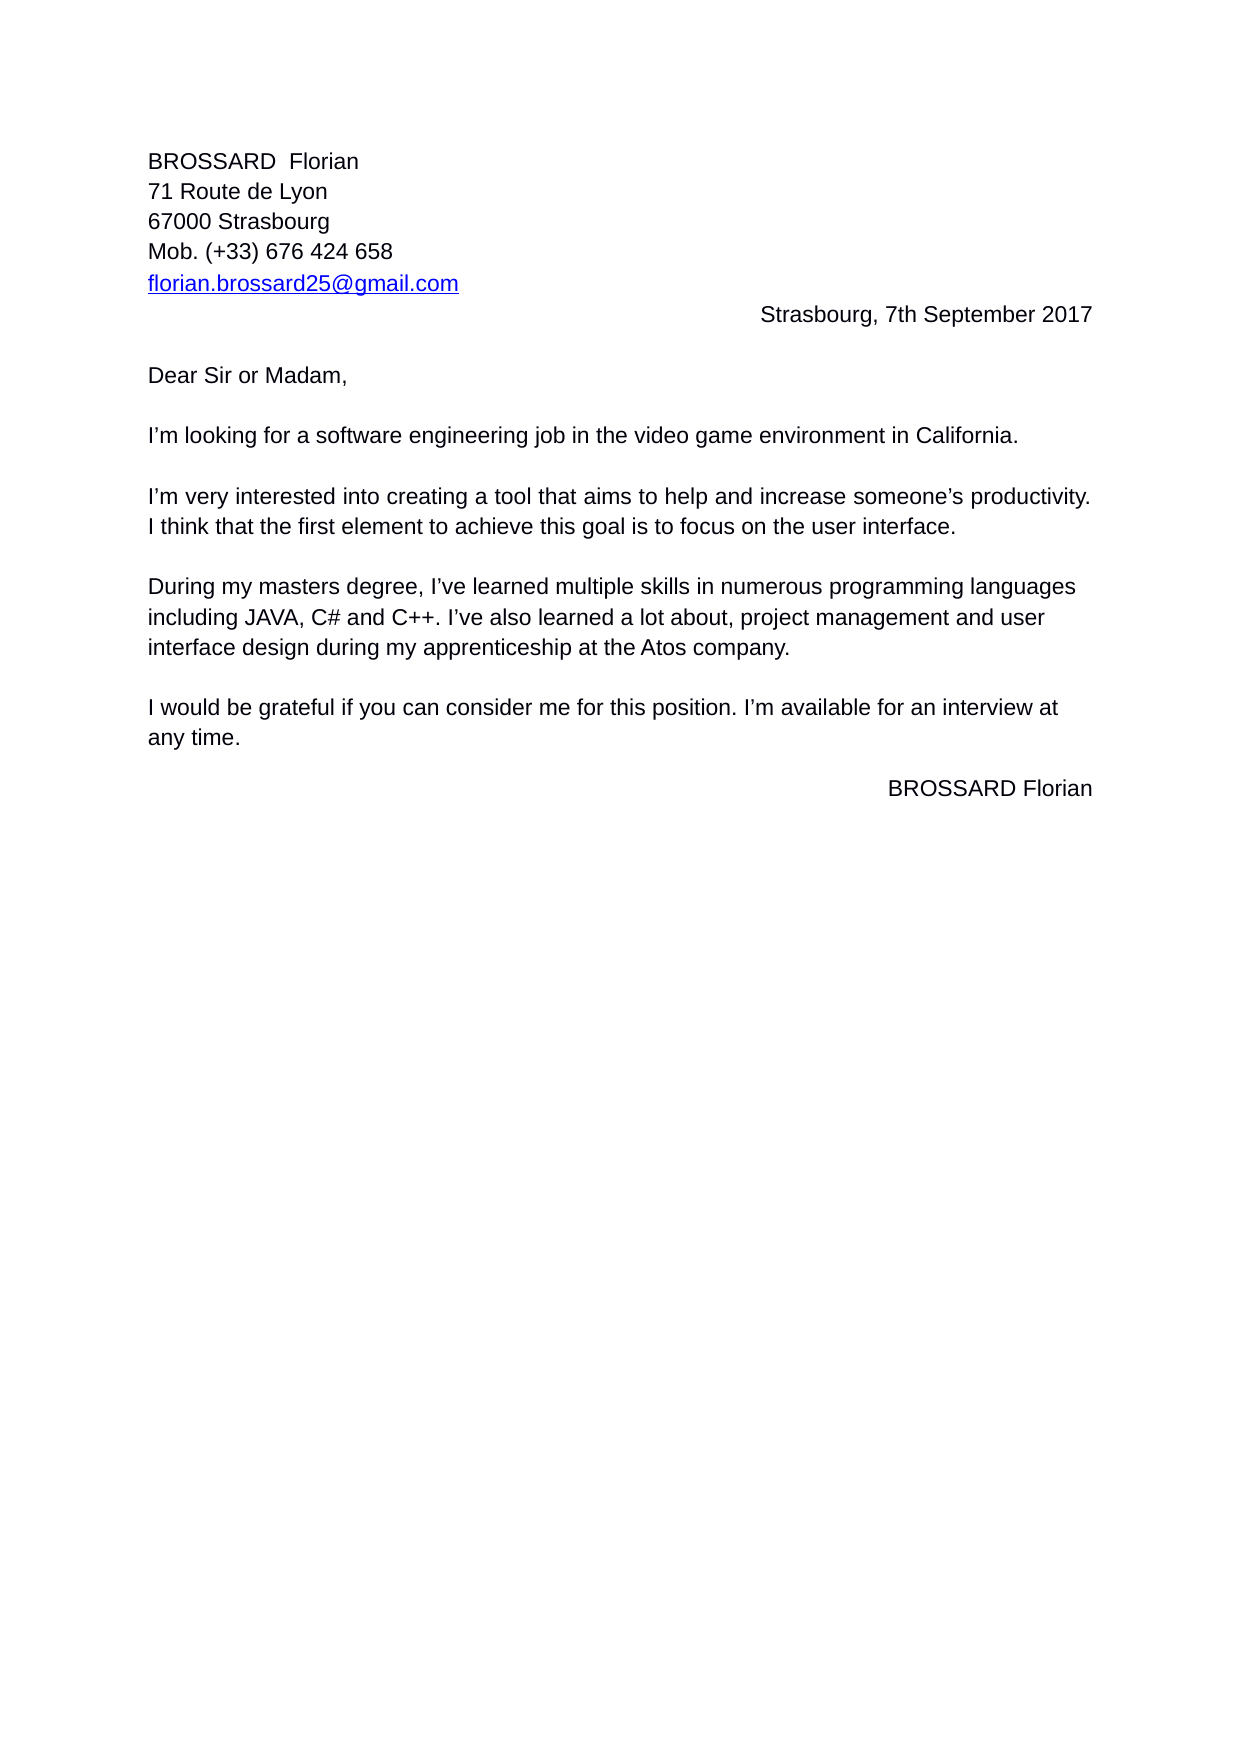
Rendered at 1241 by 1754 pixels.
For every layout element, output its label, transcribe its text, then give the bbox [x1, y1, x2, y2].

text BROSSARD Florian [148, 148, 1093, 174]
text florian.brossard25@gmail.com [148, 270, 1093, 296]
text 67000 Strasbourg [148, 208, 1093, 234]
text 71 Route de Lyon [148, 178, 1093, 204]
text Dear Sir or Madam, [148, 362, 1093, 388]
text I’m very interested into creating a tool that aims to help and increase someone’s productivity. I think that the first element to achieve this goal is to focus on the user interface. [148, 483, 1093, 539]
text I would be grateful if you can consider me for this position. I’m available for an interview at any time. [148, 694, 1093, 751]
text Mob. (+33) 676 424 658 [148, 238, 1093, 264]
text BROSSARD Florian [148, 775, 1093, 802]
text I’m looking for a software engineering job in the video game environment in California. [148, 422, 1093, 448]
text Strasbourg, 7th September 2017 [667, 301, 1093, 328]
text During my masters degree, I’ve learned multiple skills in numerous programming languages including JAVA, C# and C++. I’ve also learned a lot about, project management and user interface design during my apprenticeship at the Atos company. [148, 573, 1093, 660]
